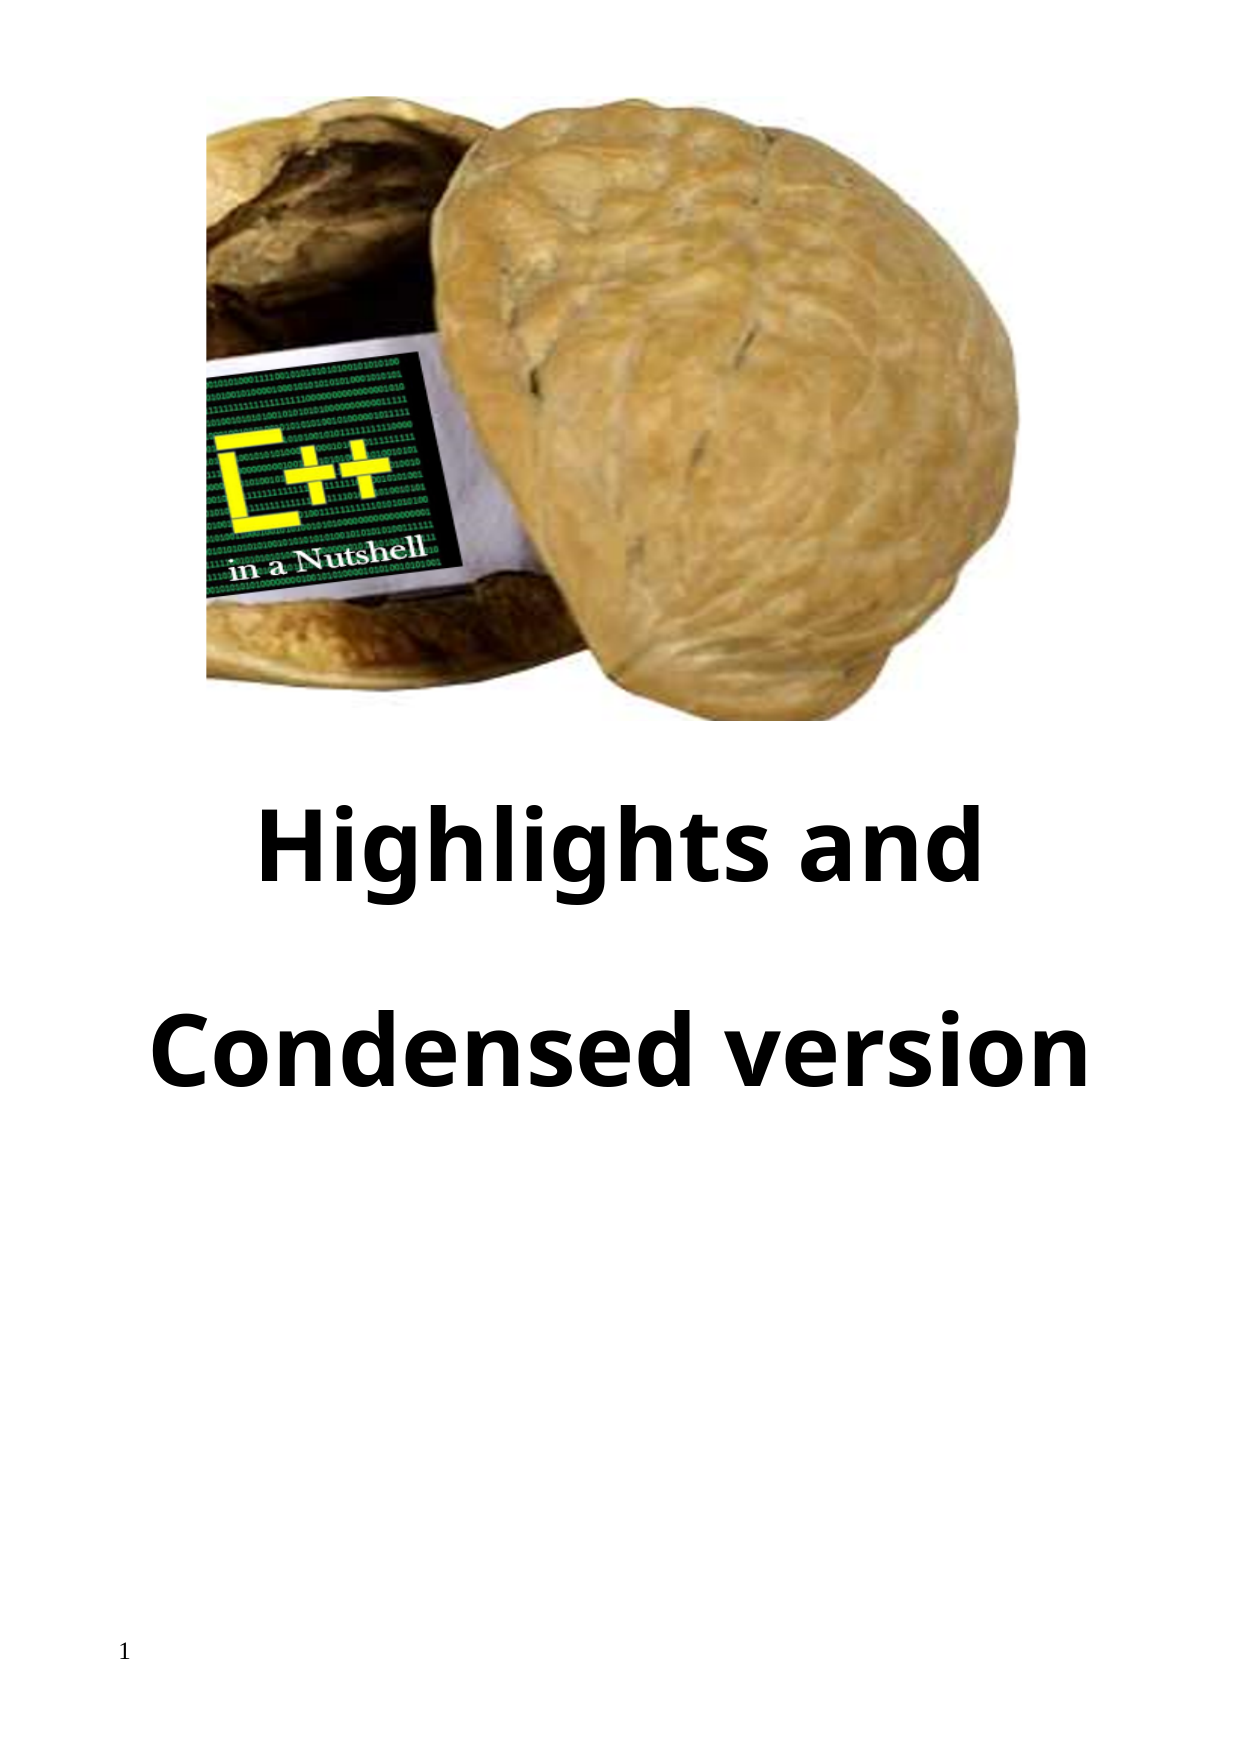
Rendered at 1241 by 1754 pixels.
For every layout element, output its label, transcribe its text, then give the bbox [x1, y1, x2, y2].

picture [883, 85, 1034, 721]
text Highlights and Condensed version [118, 775, 1122, 1116]
